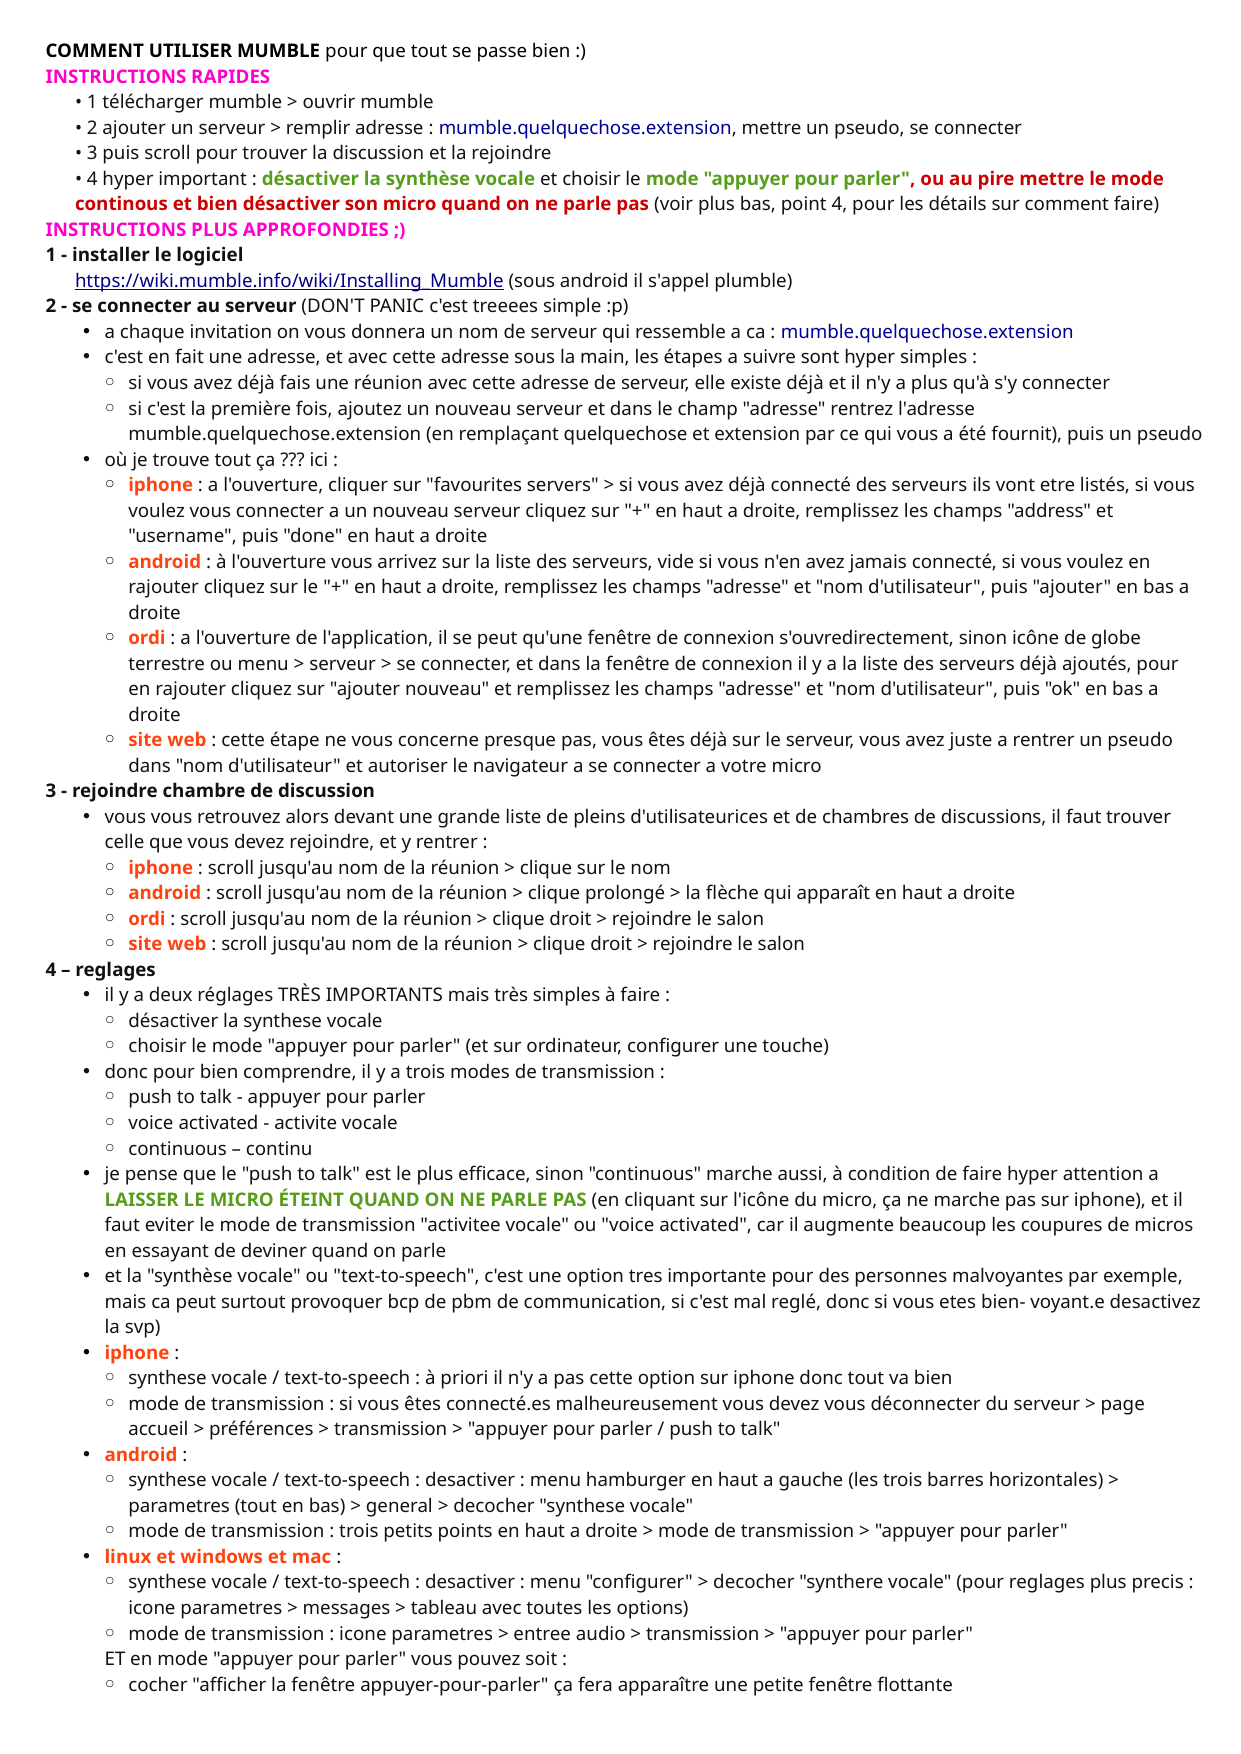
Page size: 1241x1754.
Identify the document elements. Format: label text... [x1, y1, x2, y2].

list voice activated - activite vocale [101, 1109, 1203, 1135]
list continuous – continu [101, 1135, 1203, 1160]
list iphone : [83, 1339, 1203, 1364]
text COMMENT UTILISER MUMBLE pour que tout se passe bien :) [45, 37, 1203, 63]
list il y a deux réglages TRÈS IMPORTANTS mais très simples à faire : [83, 982, 1203, 1007]
text https://wiki.mumble.info/wiki/Installing_Mumble (sous android il s'appel plumble) [75, 267, 1203, 293]
list ordi : a l'ouverture de l'application, il se peut qu'une fenêtre de connexion s'ouvredirectement, sinon icône de globe terrestre ou menu > serveur > se connecter, et dans la fenêtre de connexion il y a la liste des serveurs déjà ajoutés, pour en rajouter cliquez sur "ajouter nouveau" et remplissez les champs "adresse" et "nom d'utilisateur", puis "ok" en bas a droite [101, 624, 1203, 727]
list synthese vocale / text-to-speech : à priori il n'y a pas cette option sur iphone donc tout va bien [101, 1364, 1203, 1390]
text 2 - se connecter au serveur (DON'T PANIC c'est treeees simple :p) [45, 293, 1203, 318]
list a chaque invitation on vous donnera un nom de serveur qui ressemble a ca : mumble.quelquechose.extension [83, 318, 1203, 344]
list c'est en fait une adresse, et avec cette adresse sous la main, les étapes a suivre sont hyper simples : [83, 344, 1203, 369]
text INSTRUCTIONS RAPIDES [45, 63, 1203, 88]
list désactiver la synthese vocale [101, 1007, 1203, 1033]
text 3 - rejoindre chambre de discussion [45, 778, 1203, 803]
list vous vous retrouvez alors devant une grande liste de pleins d'utilisateurices et de chambres de discussions, il faut trouver celle que vous devez rejoindre, et y rentrer : [83, 803, 1203, 854]
list ET en mode "appuyer pour parler" vous pouvez soit : [83, 1645, 1203, 1671]
list et la "synthèse vocale" ou "text-to-speech", c'est une option tres importante pour des personnes malvoyantes par exemple, mais ca peut surtout provoquer bcp de pbm de communication, si c'est mal reglé, donc si vous etes bien- voyant.e desactivez la svp) [83, 1262, 1203, 1339]
list iphone : scroll jusqu'au nom de la réunion > clique sur le nom [101, 854, 1203, 880]
list site web : scroll jusqu'au nom de la réunion > clique droit > rejoindre le salon [101, 931, 1203, 956]
list je pense que le "push to talk" est le plus efficace, sinon "continuous" marche aussi, à condition de faire hyper attention a LAISSER LE MICRO ÉTEINT QUAND ON NE PARLE PAS (en cliquant sur l'icône du micro, ça ne marche pas sur iphone), et il faut eviter le mode de transmission "activitee vocale" ou "voice activated", car il augmente beaucoup les coupures de micros en essayant de deviner quand on parle [83, 1160, 1203, 1262]
text 1 - installer le logiciel [45, 242, 1203, 267]
text • 3 puis scroll pour trouver la discussion et la rejoindre [75, 139, 1203, 165]
text • 2 ajouter un serveur > remplir adresse : mumble.quelquechose.extension, mettre un pseudo, se connecter [75, 114, 1203, 139]
list linux et windows et mac : [83, 1543, 1203, 1569]
text • 1 télécharger mumble > ouvrir mumble [75, 88, 1203, 114]
list synthese vocale / text-to-speech : desactiver : menu "configurer" > decocher "synthere vocale" (pour reglages plus precis : icone parametres > messages > tableau avec toutes les options) [101, 1569, 1203, 1620]
list mode de transmission : si vous êtes connecté.es malheureusement vous devez vous déconnecter du serveur > page accueil > préférences > transmission > "appuyer pour parler / push to talk" [101, 1390, 1203, 1441]
list iphone : a l'ouverture, cliquer sur "favourites servers" > si vous avez déjà connecté des serveurs ils vont etre listés, si vous voulez vous connecter a un nouveau serveur cliquez sur "+" en haut a droite, remplissez les champs "address" et "username", puis "done" en haut a droite [101, 471, 1203, 548]
list synthese vocale / text-to-speech : desactiver : menu hamburger en haut a gauche (les trois barres horizontales) > parametres (tout en bas) > general > decocher "synthese vocale" [101, 1467, 1203, 1518]
list android : scroll jusqu'au nom de la réunion > clique prolongé > la flèche qui apparaît en haut a droite [101, 880, 1203, 905]
list android : [83, 1441, 1203, 1467]
list donc pour bien comprendre, il y a trois modes de transmission : [83, 1058, 1203, 1084]
list ordi : scroll jusqu'au nom de la réunion > clique droit > rejoindre le salon [101, 905, 1203, 931]
text INSTRUCTIONS PLUS APPROFONDIES ;) [45, 216, 1203, 242]
list si vous avez déjà fais une réunion avec cette adresse de serveur, elle existe déjà et il n'y a plus qu'à s'y connecter [101, 369, 1203, 395]
list où je trouve tout ça ??? ici : [83, 446, 1203, 471]
list mode de transmission : icone parametres > entree audio > transmission > "appuyer pour parler" [101, 1620, 1203, 1645]
list site web : cette étape ne vous concerne presque pas, vous êtes déjà sur le serveur, vous avez juste a rentrer un pseudo dans "nom d'utilisateur" et autoriser le navigateur a se connecter a votre micro [101, 727, 1203, 778]
text • 4 hyper important : désactiver la synthèse vocale et choisir le mode "appuyer pour parler", ou au pire mettre le mode continous et bien désactiver son micro quand on ne parle pas (voir plus bas, point 4, pour les détails sur comment faire) [75, 165, 1203, 216]
list si c'est la première fois, ajoutez un nouveau serveur et dans le champ "adresse" rentrez l'adresse mumble.quelquechose.extension (en remplaçant quelquechose et extension par ce qui vous a été fournit), puis un pseudo [101, 395, 1203, 446]
list android : à l'ouverture vous arrivez sur la liste des serveurs, vide si vous n'en avez jamais connecté, si vous voulez en rajouter cliquez sur le "+" en haut a droite, remplissez les champs "adresse" et "nom d'utilisateur", puis "ajouter" en bas a droite [101, 548, 1203, 624]
text 4 – reglages [45, 956, 1203, 982]
list cocher "afficher la fenêtre appuyer-pour-parler" ça fera apparaître une petite fenêtre flottante [101, 1671, 1203, 1696]
list push to talk - appuyer pour parler [101, 1084, 1203, 1109]
list mode de transmission : trois petits points en haut a droite > mode de transmission > "appuyer pour parler" [101, 1518, 1203, 1543]
list choisir le mode "appuyer pour parler" (et sur ordinateur, configurer une touche) [101, 1033, 1203, 1058]
